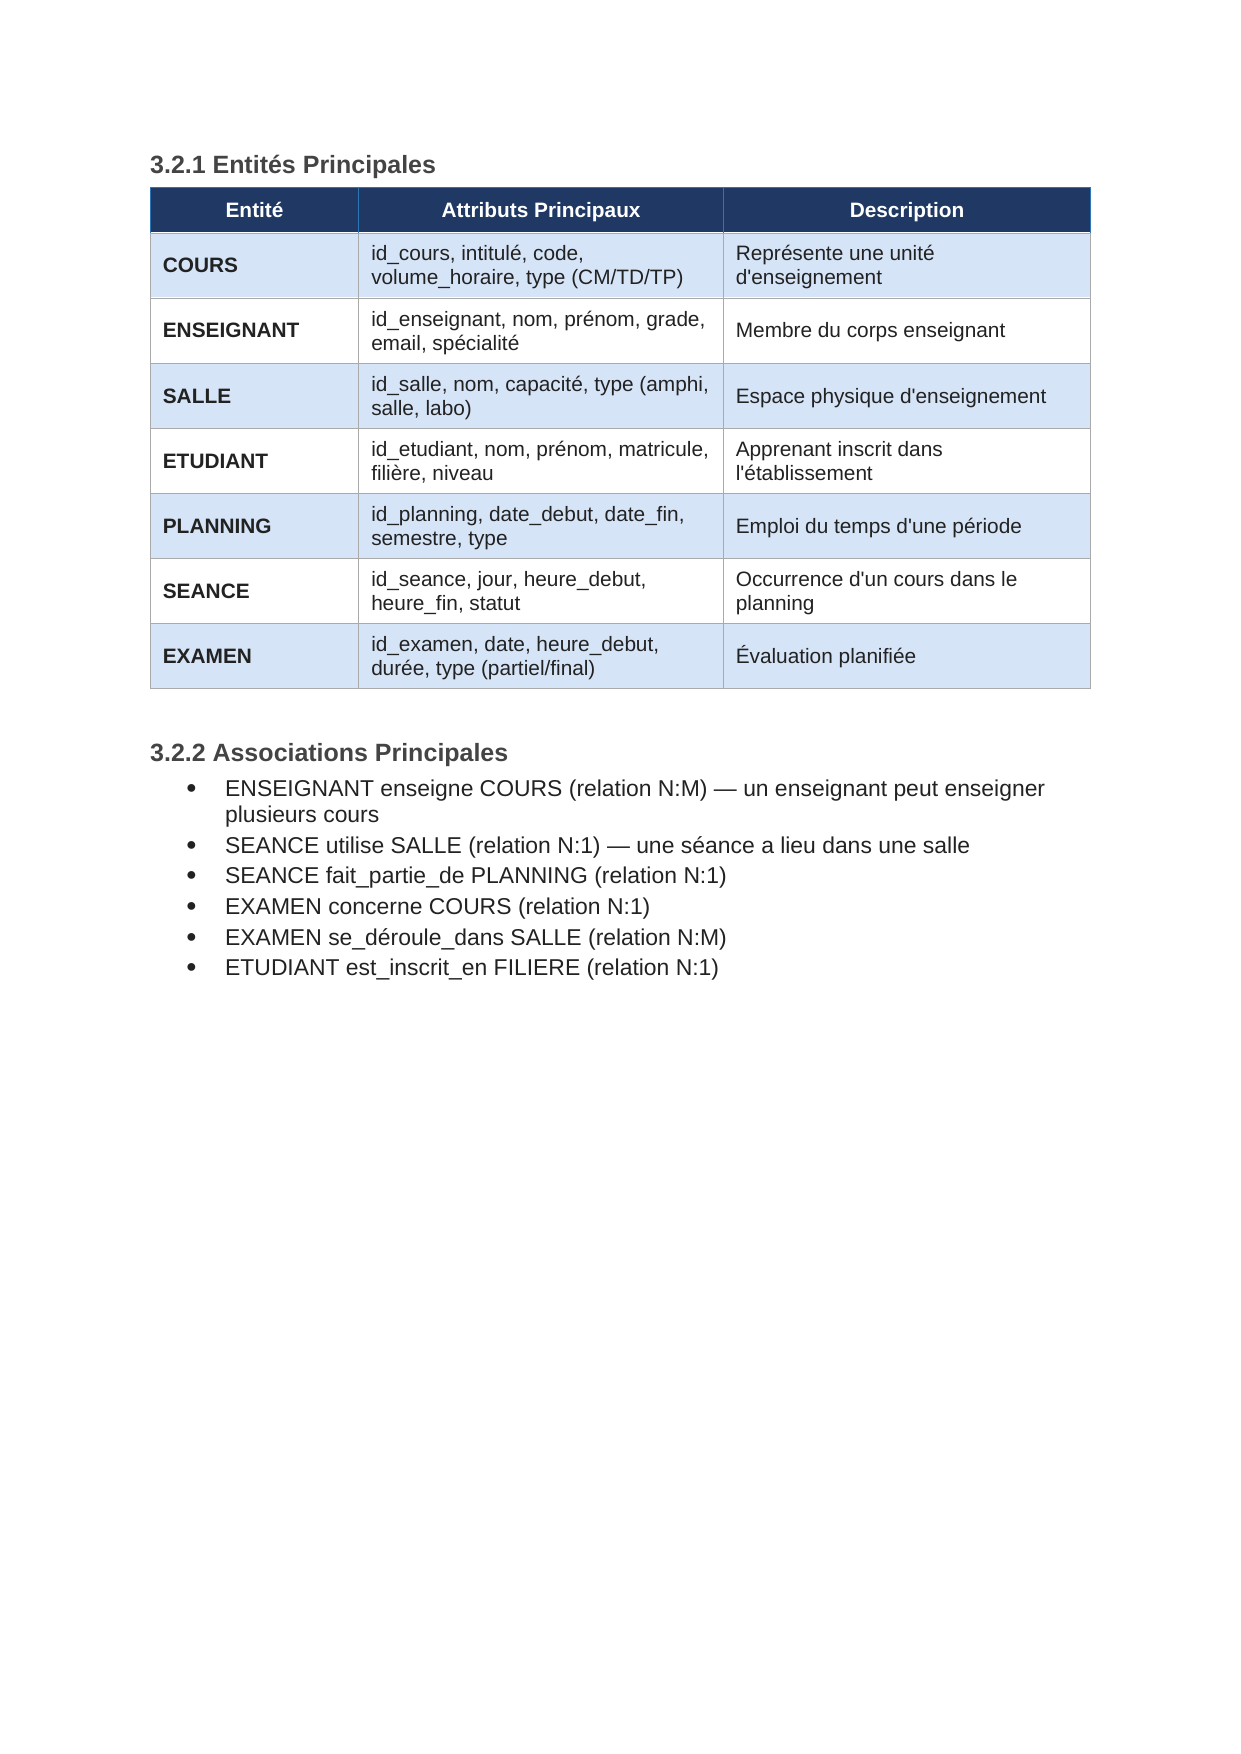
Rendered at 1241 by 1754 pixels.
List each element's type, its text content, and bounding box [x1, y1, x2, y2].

subtitle 3.2.2 Associations Principales [150, 738, 1090, 767]
list ETUDIANT est_inscrit_en FILIERE (relation N:1) [187, 954, 1090, 980]
list EXAMEN se_déroule_dans SALLE (relation N:M) [187, 923, 1090, 950]
table_header Attributs Principaux [359, 188, 723, 232]
table_cell Membre du corps enseignant [724, 299, 1090, 363]
list SEANCE fait_partie_de PLANNING (relation N:1) [187, 862, 1090, 889]
table_cell id_enseignant, nom, prénom, grade, email, spécialité [359, 299, 723, 363]
table_cell Espace physique d'enseignement [724, 364, 1090, 428]
list EXAMEN concerne COURS (relation N:1) [187, 893, 1090, 919]
table_cell PLANNING [151, 494, 358, 558]
table_cell id_cours, intitulé, code, volume_horaire, type (CM/TD/TP) [359, 234, 723, 297]
table_cell ETUDIANT [151, 429, 358, 493]
table_cell Représente une unité d'enseignement [724, 234, 1090, 297]
table_cell Évaluation planifiée [724, 624, 1090, 688]
list ENSEIGNANT enseigne COURS (relation N:M) — un enseignant peut enseigner plusieurs cours [187, 775, 1090, 828]
table_cell id_examen, date, heure_debut, durée, type (partiel/final) [359, 624, 723, 688]
table_cell EXAMEN [151, 624, 358, 688]
table_cell Occurrence d'un cours dans le planning [724, 559, 1090, 623]
subtitle 3.2.1 Entités Principales [150, 150, 1090, 179]
table_cell Apprenant inscrit dans l'établissement [724, 429, 1090, 493]
table_cell id_seance, jour, heure_debut, heure_fin, statut [359, 559, 723, 623]
table_cell COURS [151, 234, 358, 297]
table_cell id_etudiant, nom, prénom, matricule, filière, niveau [359, 429, 723, 493]
table_cell SEANCE [151, 559, 358, 623]
table_cell id_salle, nom, capacité, type (amphi, salle, labo) [359, 364, 723, 428]
list SEANCE utilise SALLE (relation N:1) — une séance a lieu dans une salle [187, 832, 1090, 858]
table_header Description [724, 188, 1090, 232]
table_cell ENSEIGNANT [151, 299, 358, 363]
table_cell id_planning, date_debut, date_fin, semestre, type [359, 494, 723, 558]
table_header Entité [151, 188, 358, 232]
table_cell Emploi du temps d'une période [724, 494, 1090, 558]
table_cell SALLE [151, 364, 358, 428]
